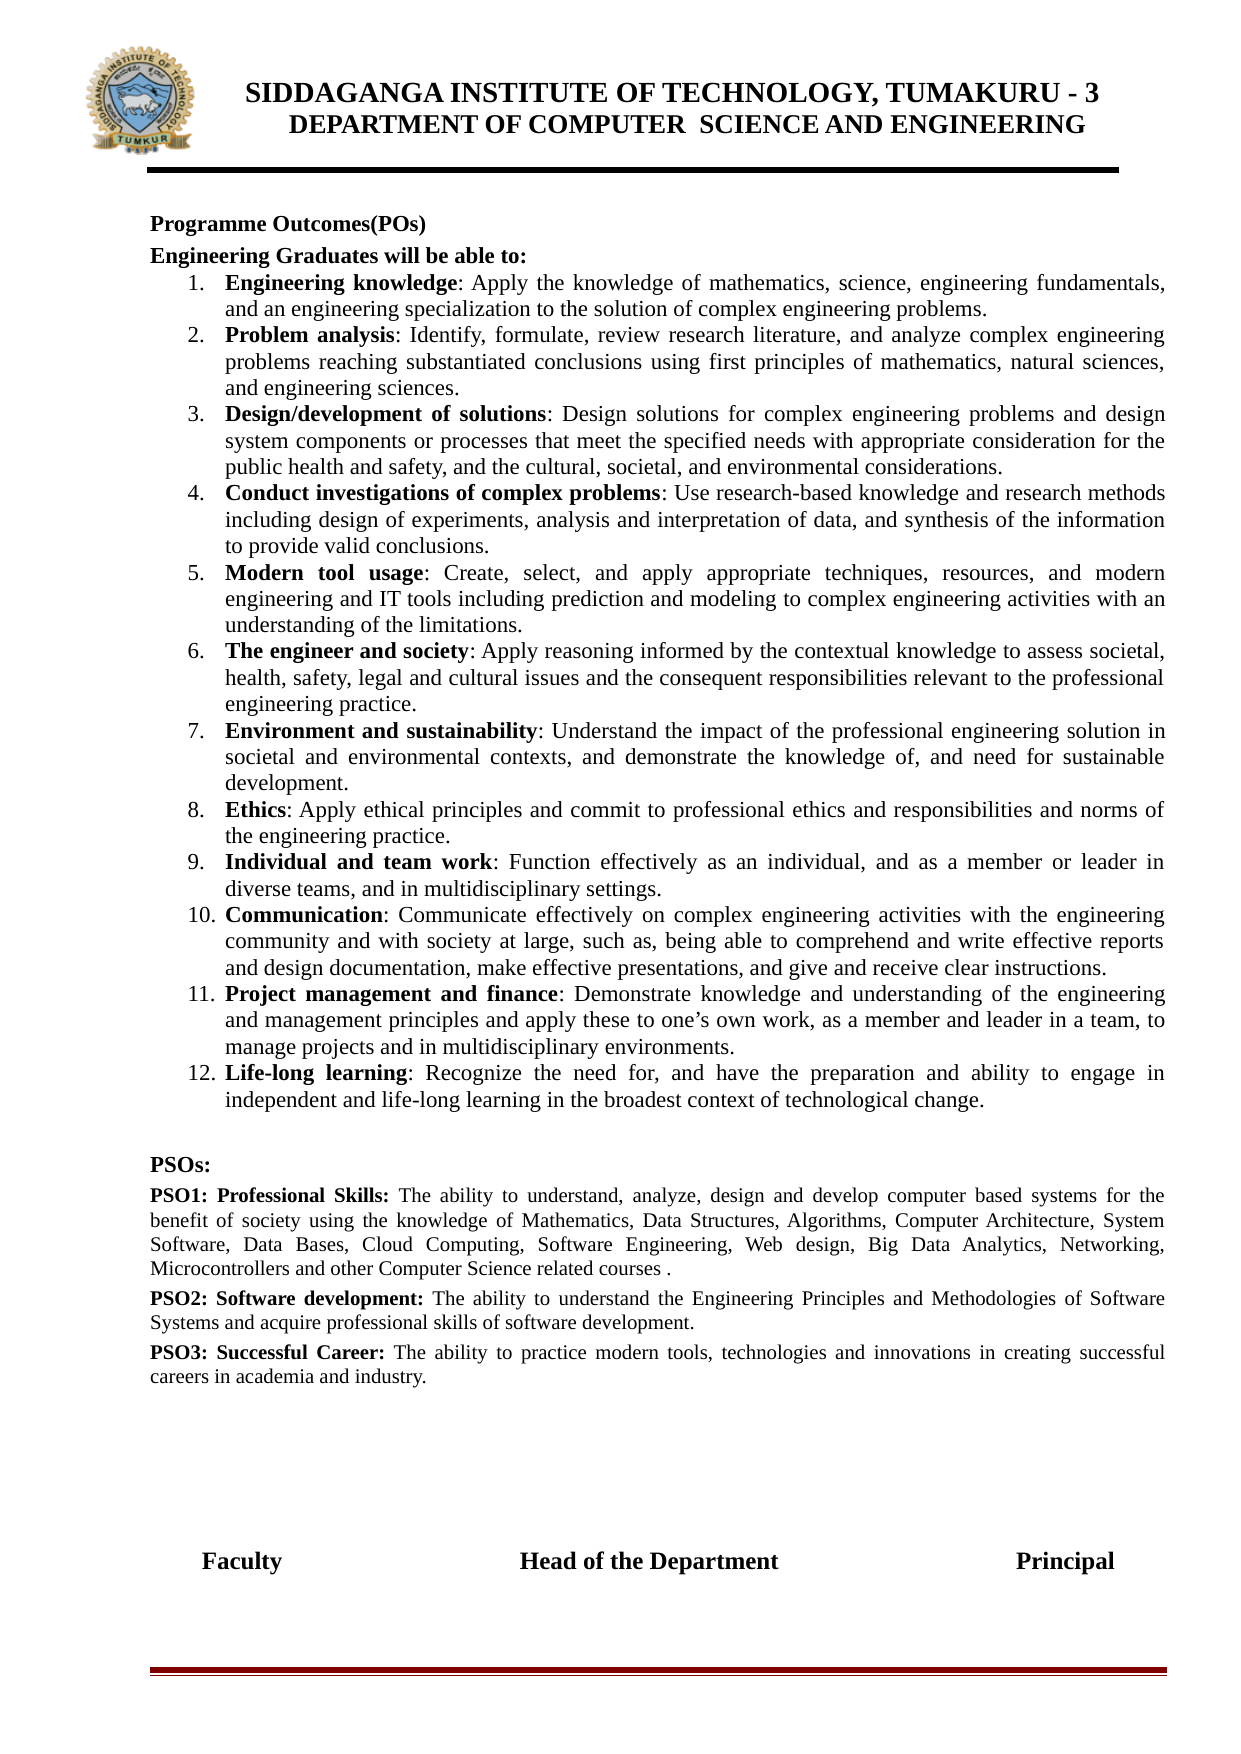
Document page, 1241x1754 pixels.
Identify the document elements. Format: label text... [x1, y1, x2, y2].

text PSO2: Software development: The ability to understand the Engineering Principles and Methodologies of Software Systems and acquire professional skills of software development. [150, 1286, 1167, 1334]
text Programme Outcomes(POs) [150, 210, 1167, 236]
text Faculty Head of the Department Principal [150, 1546, 1167, 1575]
list Communication: Communicate effectively on complex engineering activities with the engineering community and with society at large, such as, being able to comprehend and write effective reports and design documentation, make effective presentations, and give and receive clear instructions. [187, 901, 1167, 980]
text PSOs: [150, 1151, 1167, 1177]
list Modern tool usage: Create, select, and apply appropriate techniques, resources, and modern engineering and IT tools including prediction and modeling to complex engineering activities with an understanding of the limitations. [187, 558, 1167, 638]
list The engineer and society: Apply reasoning informed by the contextual knowledge to assess societal, health, safety, legal and cultural issues and the consequent responsibilities relevant to the professional engineering practice. [187, 638, 1167, 717]
text Engineering Graduates will be able to: [150, 242, 1167, 269]
list Conduct investigations of complex problems: Use research-based knowledge and research methods including design of experiments, analysis and interpretation of data, and synthesis of the information to provide valid conclusions. [187, 479, 1167, 558]
list Ethics: Apply ethical principles and commit to professional ethics and responsibilities and norms of the engineering practice. [187, 796, 1167, 848]
list Individual and team work: Function effectively as an individual, and as a member or leader in diverse teams, and in multidisciplinary settings. [187, 848, 1167, 901]
list Problem analysis: Identify, formulate, review research literature, and analyze complex engineering problems reaching substantiated conclusions using first principles of mathematics, natural sciences, and engineering sciences. [187, 321, 1167, 400]
list Life-long learning: Recognize the need for, and have the preparation and ability to engage in independent and life-long learning in the broadest context of technological change. [187, 1059, 1167, 1112]
list Environment and sustainability: Understand the impact of the professional engineering solution in societal and environmental contexts, and demonstrate the knowledge of, and need for sustainable development. [187, 717, 1167, 796]
picture [82, 44, 198, 155]
text PSO1: Professional Skills: The ability to understand, analyze, design and develop computer based systems for the benefit of society using the knowledge of Mathematics, Data Structures, Algorithms, Computer Architecture, System Software, Data Bases, Cloud Computing, Software Engineering, Web design, Big Data Analytics, Networking, Microcontrollers and other Computer Science related courses . [150, 1183, 1167, 1280]
list Engineering knowledge: Apply the knowledge of mathematics, science, engineering fundamentals, and an engineering specialization to the solution of complex engineering problems. [187, 269, 1167, 321]
list Design/development of solutions: Design solutions for complex engineering problems and design system components or processes that meet the specified needs with appropriate consideration for the public health and safety, and the cultural, societal, and environmental considerations. [187, 400, 1167, 479]
text PSO3: Successful Career: The ability to practice modern tools, technologies and innovations in creating successful careers in academia and industry. [150, 1340, 1167, 1388]
list Project management and finance: Demonstrate knowledge and understanding of the engineering and management principles and apply these to one’s own work, as a member and leader in a team, to manage projects and in multidisciplinary environments. [187, 980, 1167, 1059]
